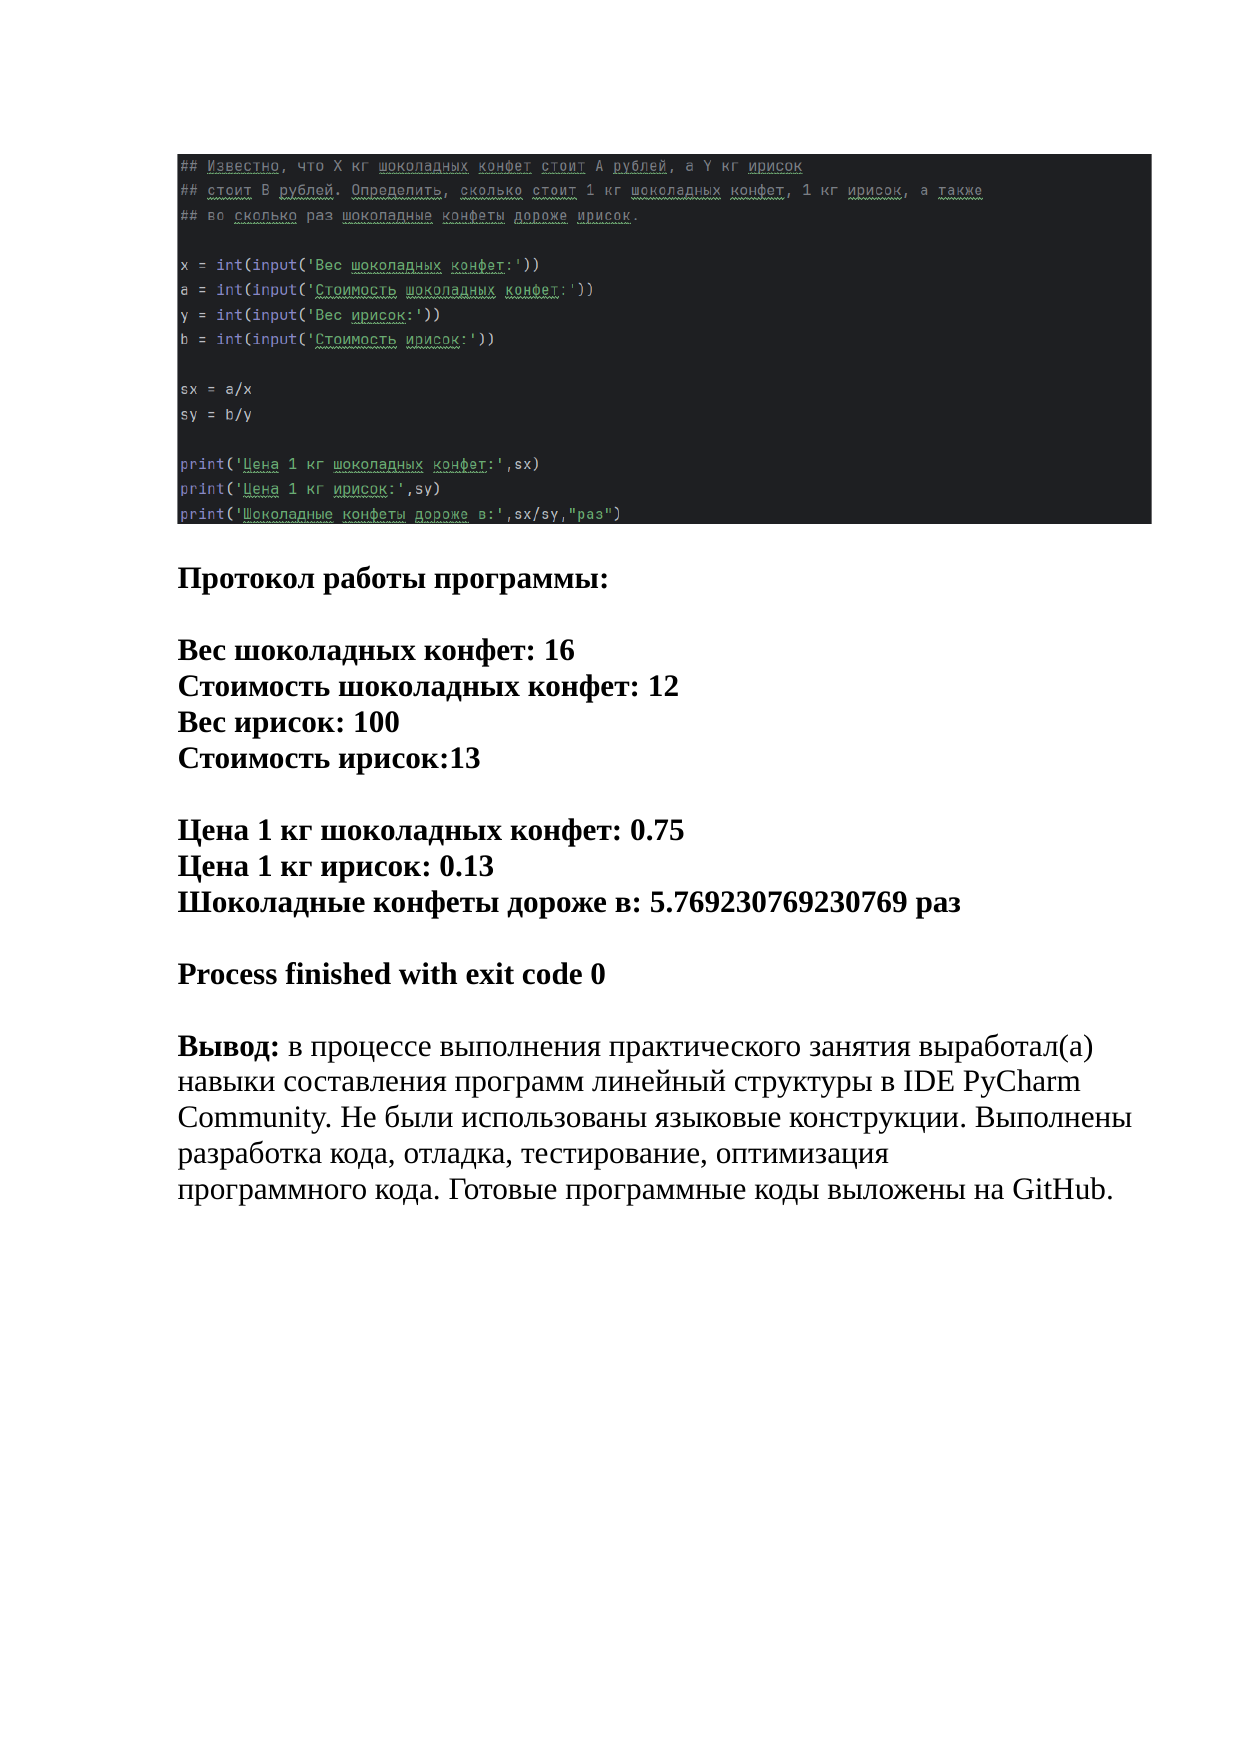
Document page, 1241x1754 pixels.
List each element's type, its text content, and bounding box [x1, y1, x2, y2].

text Цена 1 кг шоколадных конфет: 0.75 [177, 811, 1152, 847]
text Шоколадные конфеты дороже в: 5.769230769230769 раз [177, 883, 1152, 919]
text Вес шоколадных конфет: 16 [177, 631, 1152, 667]
text Цена 1 кг ирисок: 0.13 [177, 847, 1152, 883]
text программного кода. Готовые программные коды выложены на GitHub. [177, 1171, 1152, 1206]
text Вес ирисок: 100 [177, 703, 1152, 739]
text Стоимость ирисок:13 [177, 739, 1152, 775]
text Вывод: в процессе выполнения практического занятия выработал(а) навыки составления программ линейный структуры в IDE PyCharm Community. Не были использованы языковые конструкции. Выполнены разработка кода, отладка, тестирование, оптимизация [177, 1027, 1152, 1171]
text Протокол работы программы: [177, 559, 1152, 596]
text Process finished with exit code 0 [177, 955, 1152, 991]
text Стоимость шоколадных конфет: 12 [177, 667, 1152, 703]
